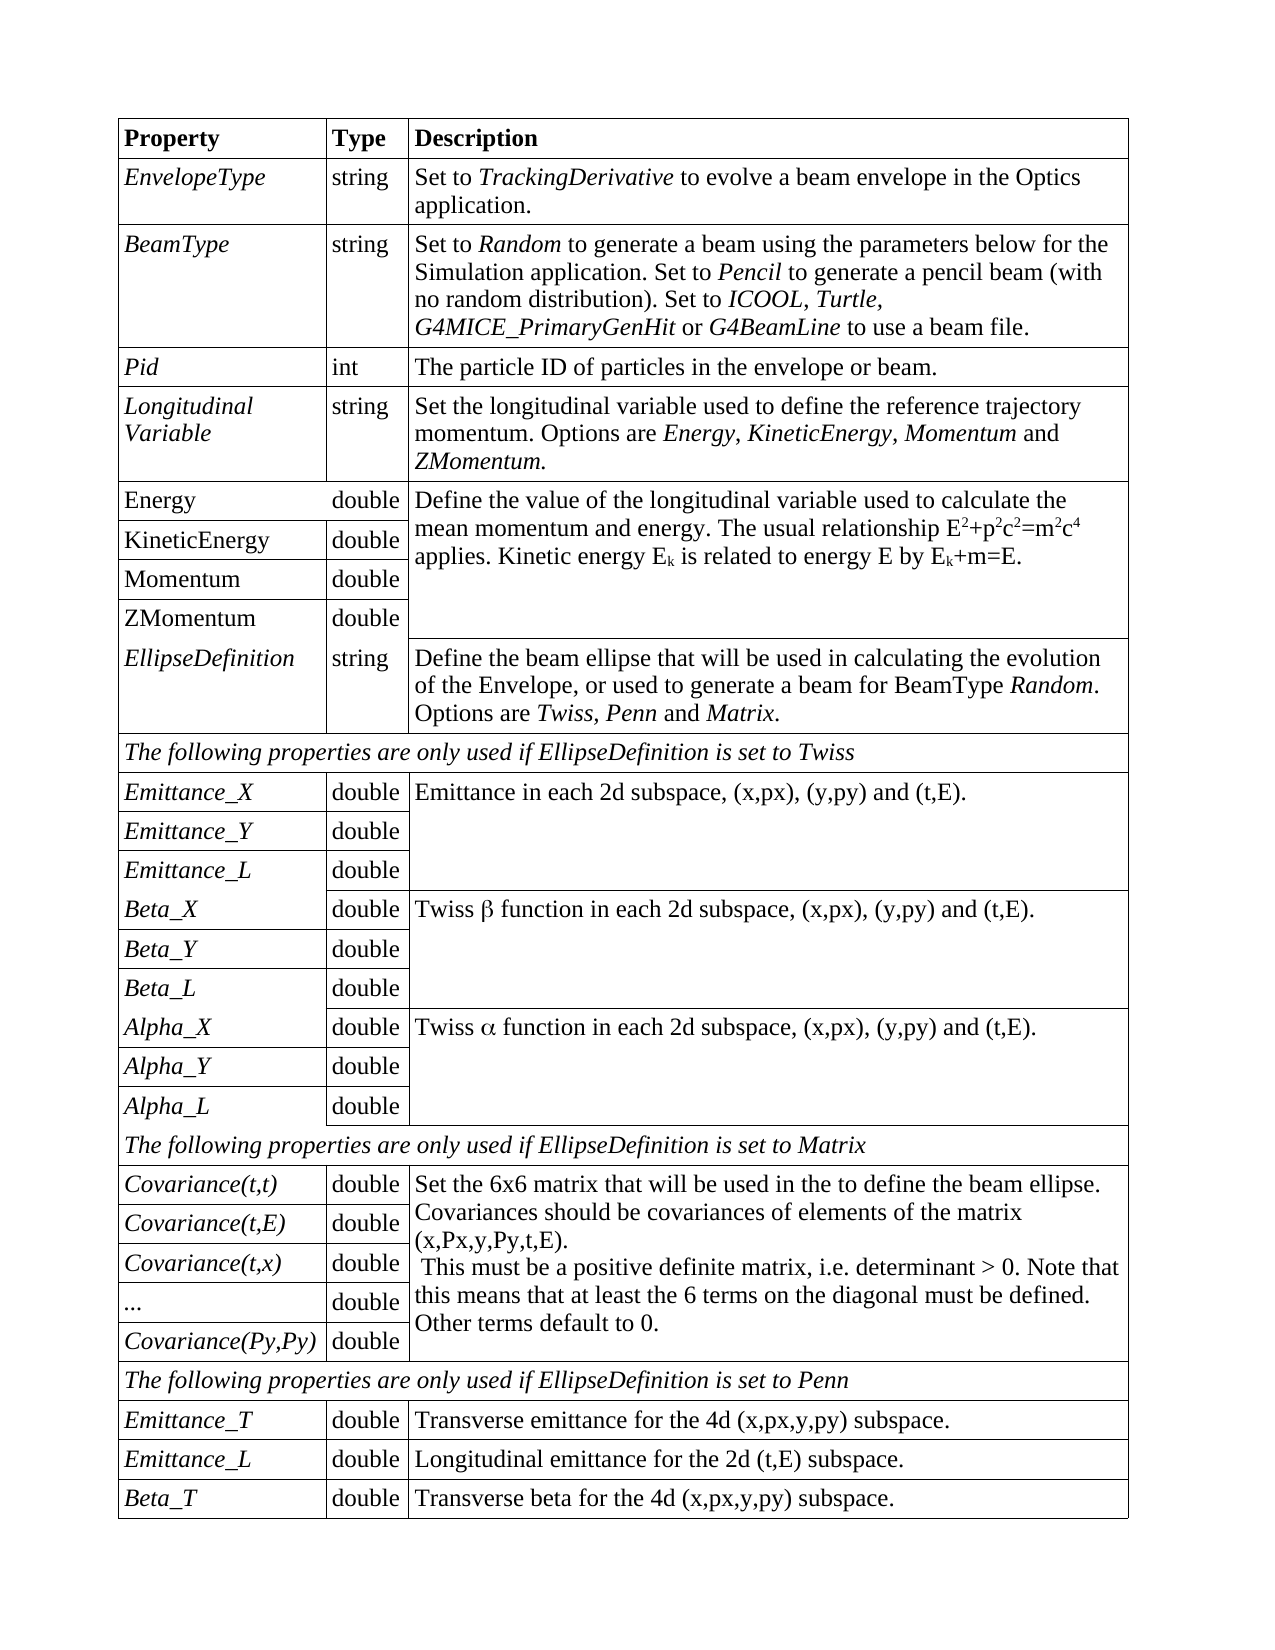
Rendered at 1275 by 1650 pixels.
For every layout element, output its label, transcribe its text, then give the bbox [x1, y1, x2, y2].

table_cell Emittance_Y [119, 812, 326, 850]
table_cell int [327, 348, 408, 386]
table_cell double [327, 1323, 409, 1361]
table_cell Pid [119, 348, 326, 386]
table_cell EnvelopeType [119, 159, 326, 224]
table_cell string [327, 225, 408, 347]
table_cell BeamType [119, 225, 326, 347]
table_header Alpha_X [119, 1008, 326, 1047]
table_header double [327, 891, 409, 929]
table_cell The following properties are only used if EllipseDefinition is set to Matrix [119, 1125, 1128, 1164]
table_cell double [327, 1401, 408, 1439]
table_cell double [327, 1283, 409, 1322]
table_header double [327, 1009, 409, 1047]
table_header Description [409, 119, 1128, 157]
table_cell The following properties are only used if EllipseDefinition is set to Penn [119, 1362, 1128, 1400]
table_header Energy [119, 482, 326, 520]
table_cell EllipseDefinition [119, 638, 326, 732]
table_cell Covariance(Py,Py) [119, 1323, 326, 1361]
table_cell string [327, 638, 408, 732]
table_cell string [327, 159, 408, 224]
table_header double [326, 482, 408, 520]
table_cell The following properties are only used if EllipseDefinition is set to Twiss [119, 734, 1128, 772]
table_header Emittance_X [119, 773, 326, 811]
table_cell ... [119, 1283, 326, 1322]
table_cell Emittance_T [119, 1401, 326, 1439]
table_header Covariance(t,t) [119, 1166, 326, 1204]
table_cell Twiss a function in each 2d subspace, (x,px), (y,py) and (t,E). [410, 1009, 1128, 1125]
table_cell Define the beam ellipse that will be used in calculating the evolution of the Envelope, or used to generate a beam for BeamType Random. Options are Twiss, Penn and Matrix. [409, 639, 1128, 732]
table_cell Twiss b function in each 2d subspace, (x,px), (y,py) and (t,E). [410, 891, 1128, 1007]
table_cell Set to TrackingDerivative to evolve a beam envelope in the Optics application. [409, 159, 1128, 224]
table_cell Set to Random to generate a beam using the parameters below for the Simulation application. Set to Pencil to generate a pencil beam (with no random distribution). Set to ICOOL, Turtle, G4MICE_PrimaryGenHit or G4BeamLine to use a beam file. [409, 225, 1128, 347]
table_cell Emittance_L [119, 1440, 326, 1479]
table_cell Transverse emittance for the 4d (x,px,y,py) subspace. [409, 1401, 1128, 1439]
table_cell Covariance(t,x) [119, 1244, 326, 1282]
table_cell double [327, 1048, 409, 1086]
table_cell double [327, 1087, 409, 1125]
table_cell double [327, 1480, 408, 1518]
table_cell string [327, 387, 408, 481]
table_cell Momentum [119, 560, 326, 598]
table_cell Beta_Y [119, 930, 326, 968]
table_cell double [327, 812, 409, 850]
table_cell double [327, 1244, 409, 1282]
table_header double [327, 1166, 409, 1204]
table_header Property [119, 119, 326, 157]
table_cell Emittance in each 2d subspace, (x,px), (y,py) and (t,E). [410, 773, 1128, 889]
table_cell double [327, 560, 408, 598]
table_header Beta_X [119, 890, 326, 929]
table_cell Set the longitudinal variable used to define the reference trajectory momentum. Options are Energy, KineticEnergy, Momentum and ZMomentum. [409, 387, 1128, 481]
table_cell Transverse beta for the 4d (x,px,y,py) subspace. [409, 1480, 1128, 1518]
table_cell Alpha_Y [119, 1048, 326, 1086]
table_cell Beta_L [119, 969, 326, 1007]
table_cell Define the value of the longitudinal variable used to calculate the mean momentum and energy. The usual relationship E2+p2c2=m2c4 applies. Kinetic energy Ek is related to energy E by Ek+m=E. [409, 482, 1128, 638]
table_cell Emittance_L [119, 851, 326, 889]
table_cell double [327, 1205, 409, 1243]
table_header double [327, 773, 409, 811]
table_cell Covariance(t,E) [119, 1205, 326, 1243]
table_cell double [327, 600, 408, 638]
table_cell Set the 6x6 matrix that will be used in the to define the beam ellipse. Covariances should be covariances of elements of the matrix (x,Px,y,Py,t,E). This must be a positive definite matrix, i.e. determinant > 0. Note that this means that at least the 6 terms on the diagonal must be defined. Other terms default to 0. [410, 1166, 1128, 1361]
table_cell The particle ID of particles in the envelope or beam. [409, 348, 1128, 386]
table_header Type [327, 119, 408, 157]
table_cell Alpha_L [119, 1087, 326, 1125]
table_cell Longitudinal emittance for the 2d (t,E) subspace. [409, 1440, 1128, 1479]
table_cell double [327, 969, 409, 1007]
table_cell Longitudinal Variable [119, 387, 326, 481]
table_cell KineticEnergy [119, 521, 326, 559]
table_cell double [327, 930, 409, 968]
table_cell ZMomentum [119, 600, 326, 638]
table_cell double [327, 521, 408, 559]
table_cell double [327, 1440, 408, 1479]
table_cell double [327, 851, 409, 889]
table_cell Beta_T [119, 1480, 326, 1518]
